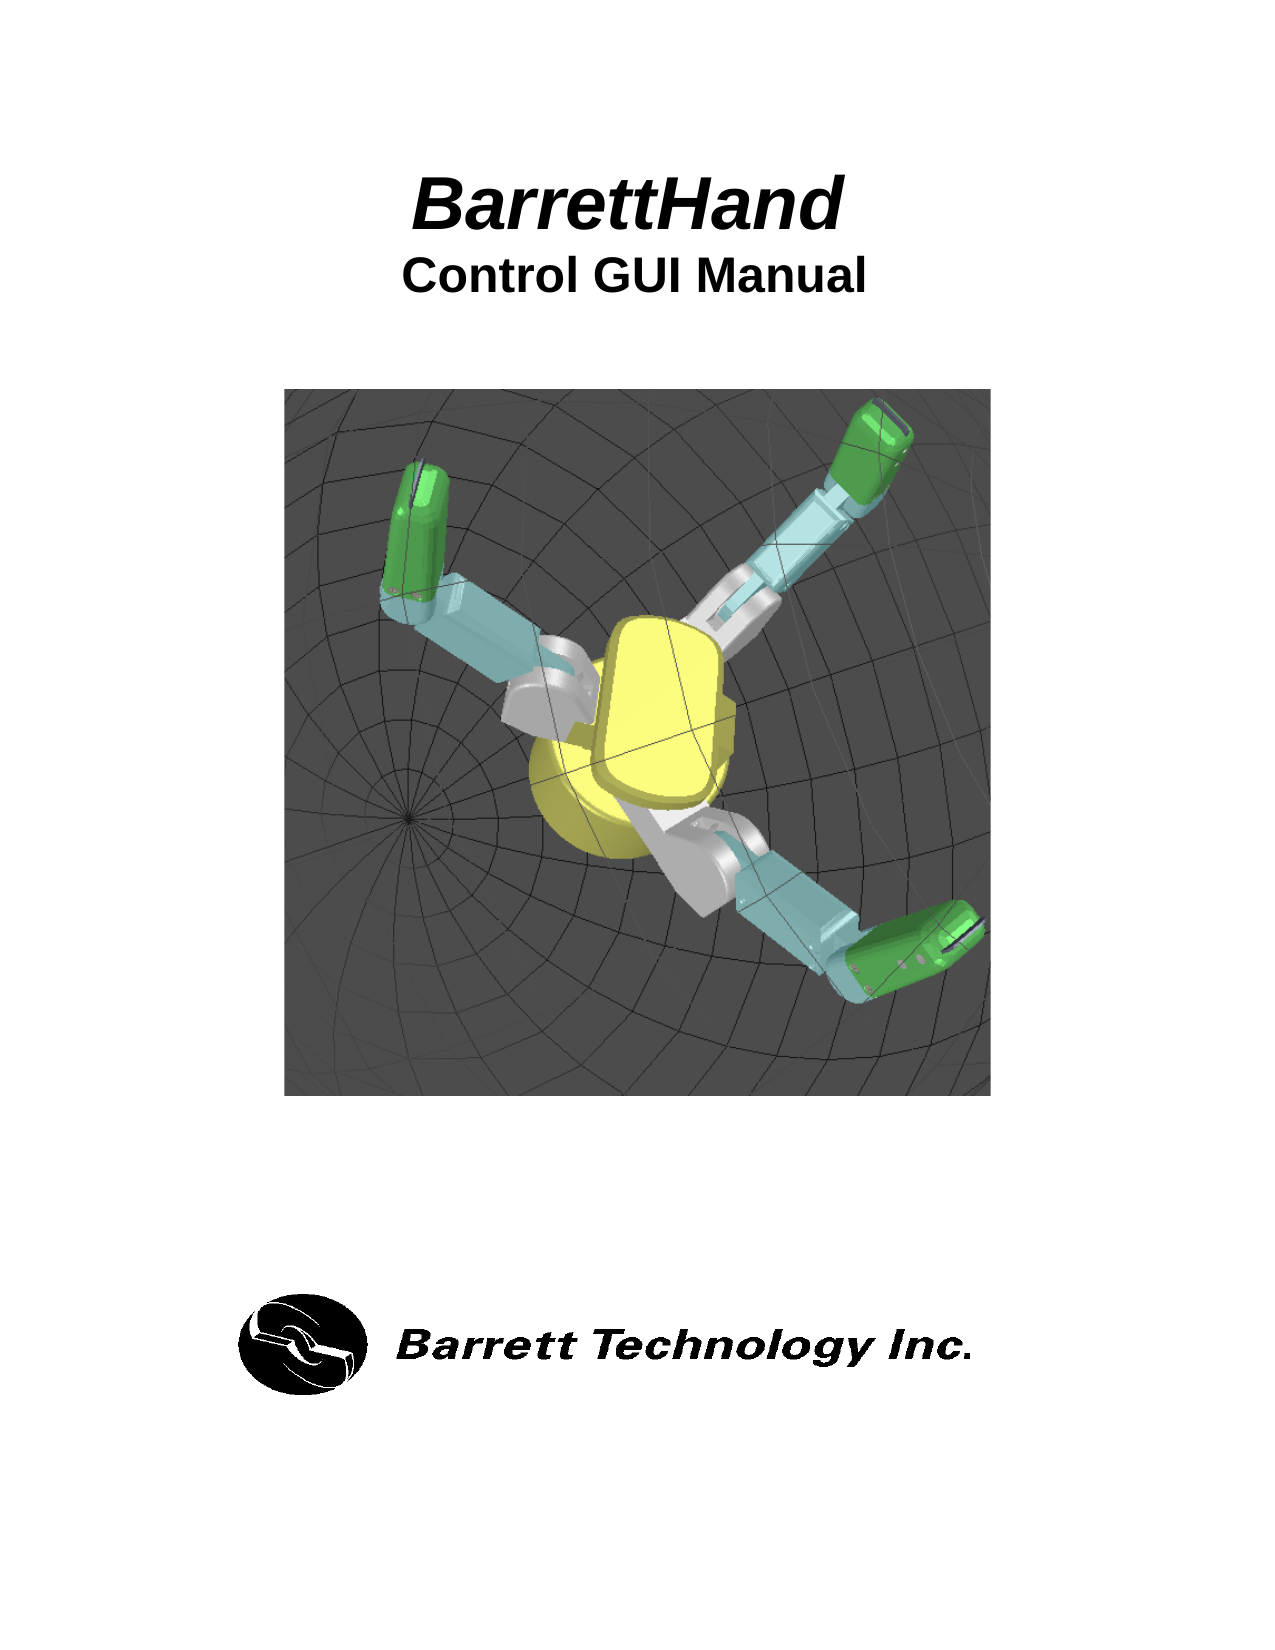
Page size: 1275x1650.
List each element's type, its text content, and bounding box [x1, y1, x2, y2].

text Control GUI Manual [118, 246, 1082, 303]
picture [284, 389, 991, 1096]
text BarrettHand [118, 159, 1082, 246]
